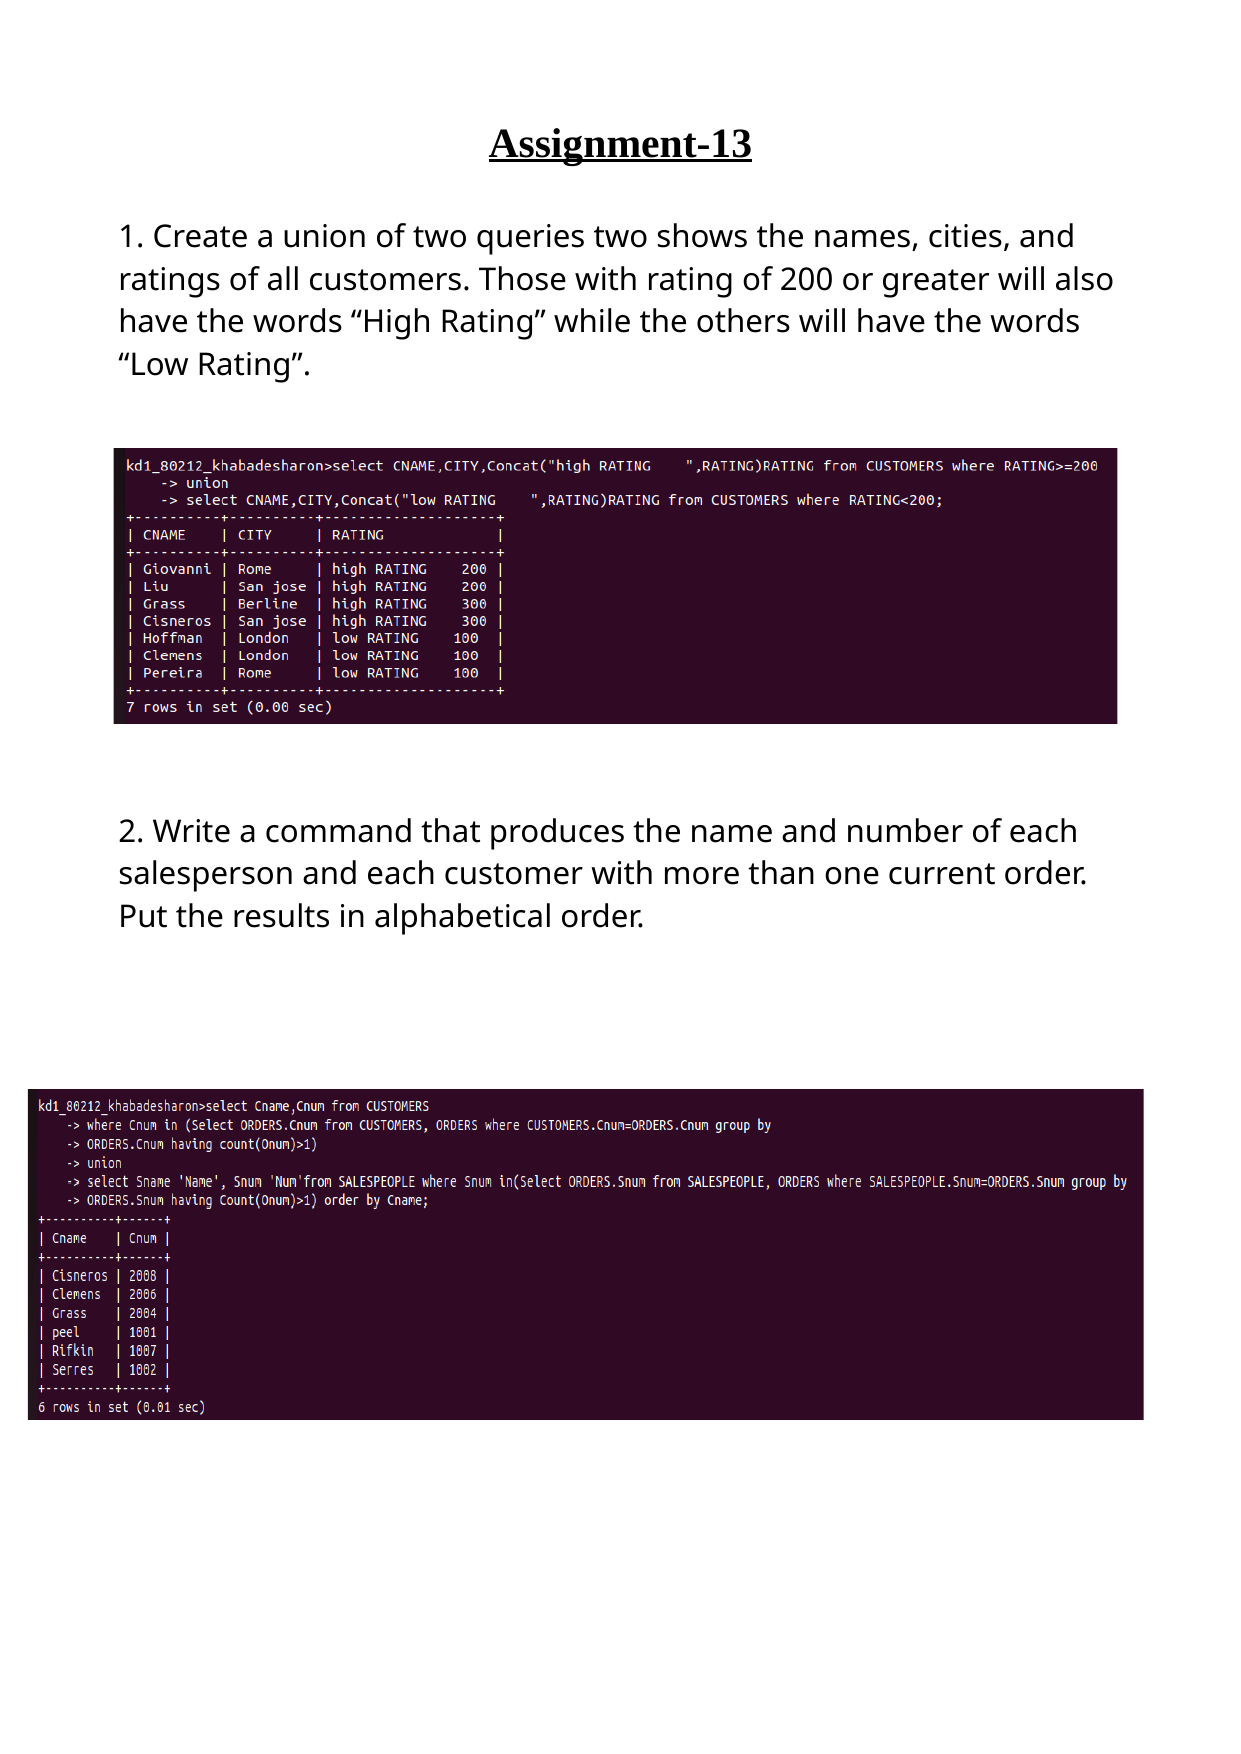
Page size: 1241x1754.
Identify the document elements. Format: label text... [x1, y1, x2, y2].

text 1. Create a union of two queries two shows the names, cities, and ratings of all customers. Those with rating of 200 or greater will also have the words “High Rating” while the others will have the words “Low Rating”. [118, 214, 1122, 384]
picture [113, 448, 1118, 724]
text 2. Write a command that produces the name and number of each salesperson and each customer with more than one current order. Put the results in alphabetical order. [118, 808, 1122, 936]
text Assignment-13 [118, 118, 1122, 166]
picture [27, 1089, 1144, 1420]
